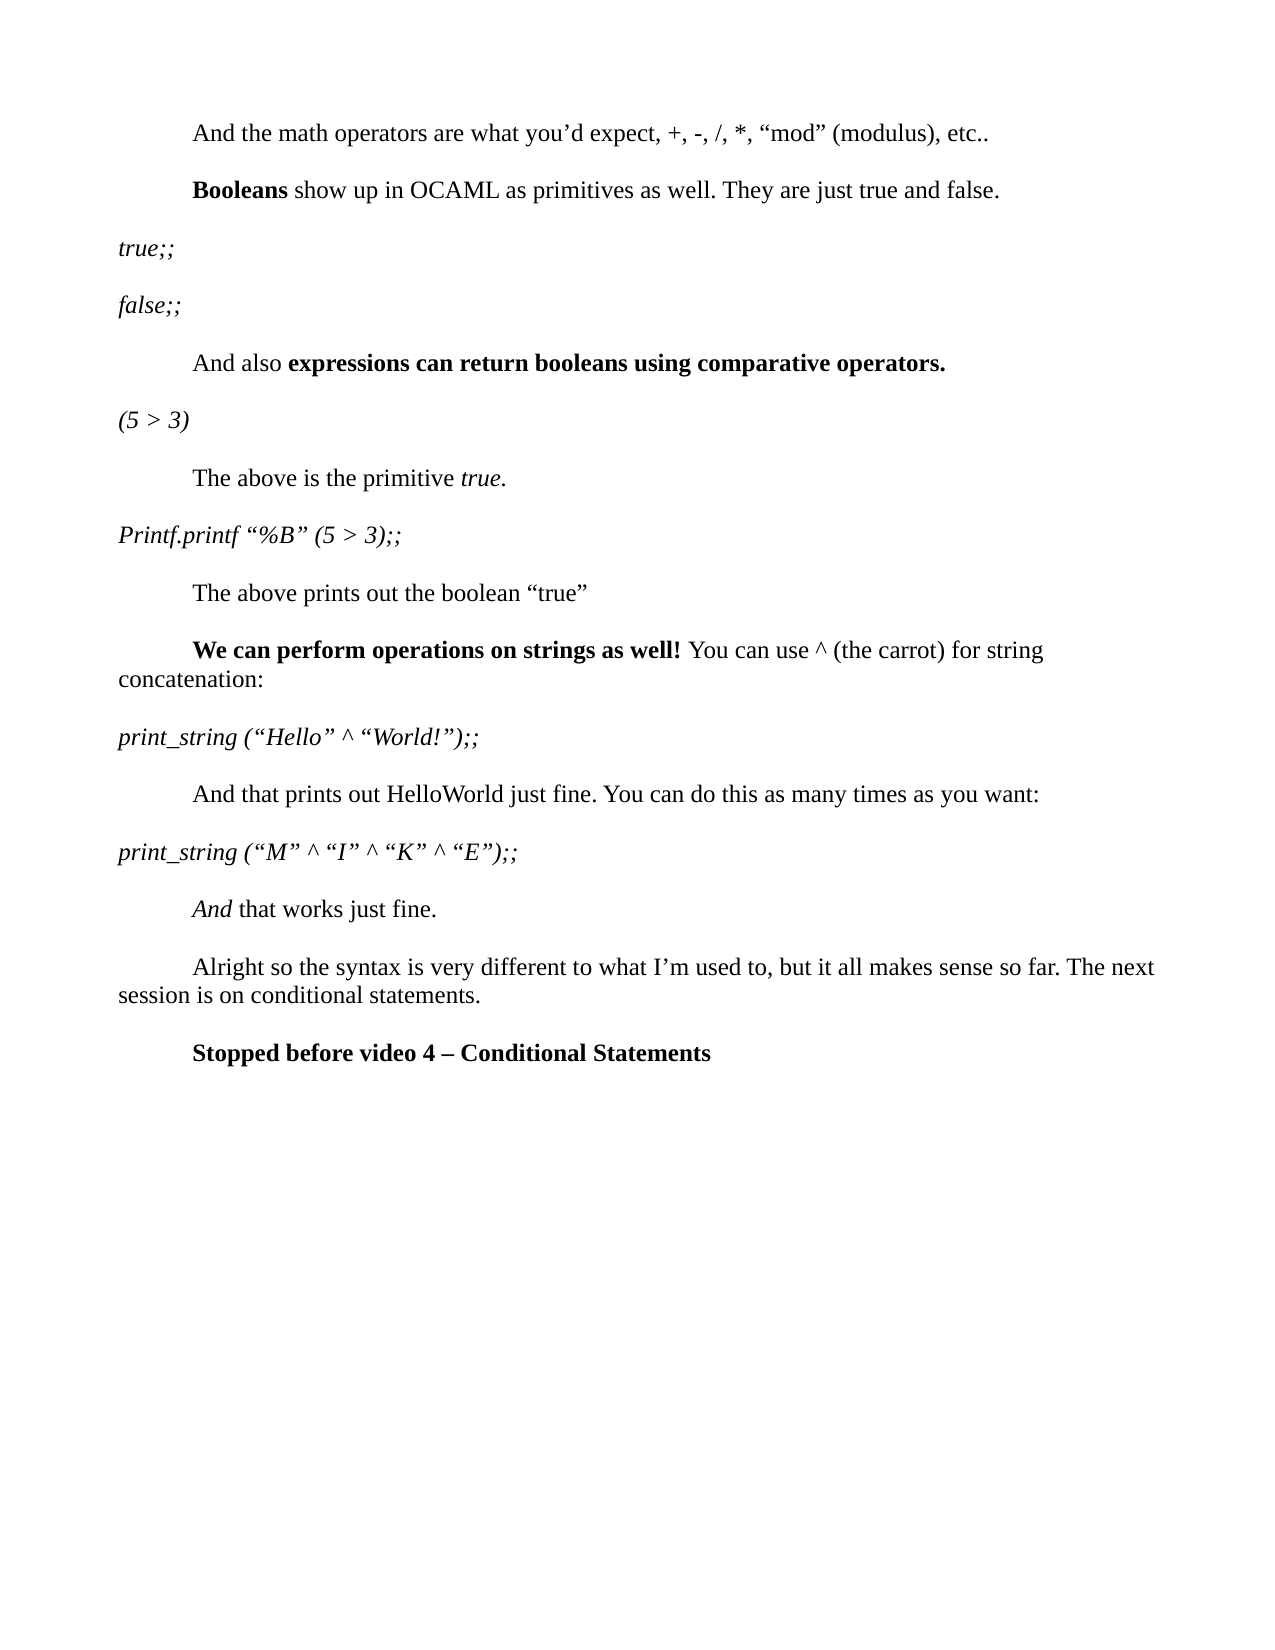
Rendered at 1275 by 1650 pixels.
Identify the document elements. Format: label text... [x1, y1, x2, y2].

text And that works just fine. [118, 894, 1157, 923]
text Printf.printf “%B” (5 > 3);; [118, 521, 1157, 549]
text The above is the primitive true. [118, 463, 1157, 492]
text false;; [118, 291, 1157, 319]
text The above prints out the boolean “true” [118, 578, 1157, 607]
text Alright so the syntax is very different to what I’m used to, but it all makes sense so far. The next session is on conditional statements. [118, 952, 1157, 1009]
text And the math operators are what you’d expect, +, -, /, *, “mod” (modulus), etc.. [118, 118, 1157, 147]
text And that prints out HelloWorld just fine. You can do this as many times as you want: [118, 779, 1157, 808]
text And also expressions can return booleans using comparative operators. [118, 348, 1157, 377]
text print_string (“Hello” ^ “World!”);; [118, 722, 1157, 751]
text (5 > 3) [118, 406, 1157, 434]
text Booleans show up in OCAML as primitives as well. They are just true and false. [118, 176, 1157, 204]
text true;; [118, 233, 1157, 262]
text print_string (“M” ^ “I” ^ “K” ^ “E”);; [118, 837, 1157, 866]
text Stopped before video 4 – Conditional Statements [118, 1038, 1157, 1067]
text We can perform operations on strings as well! You can use ^ (the carrot) for string concatenation: [118, 636, 1157, 693]
